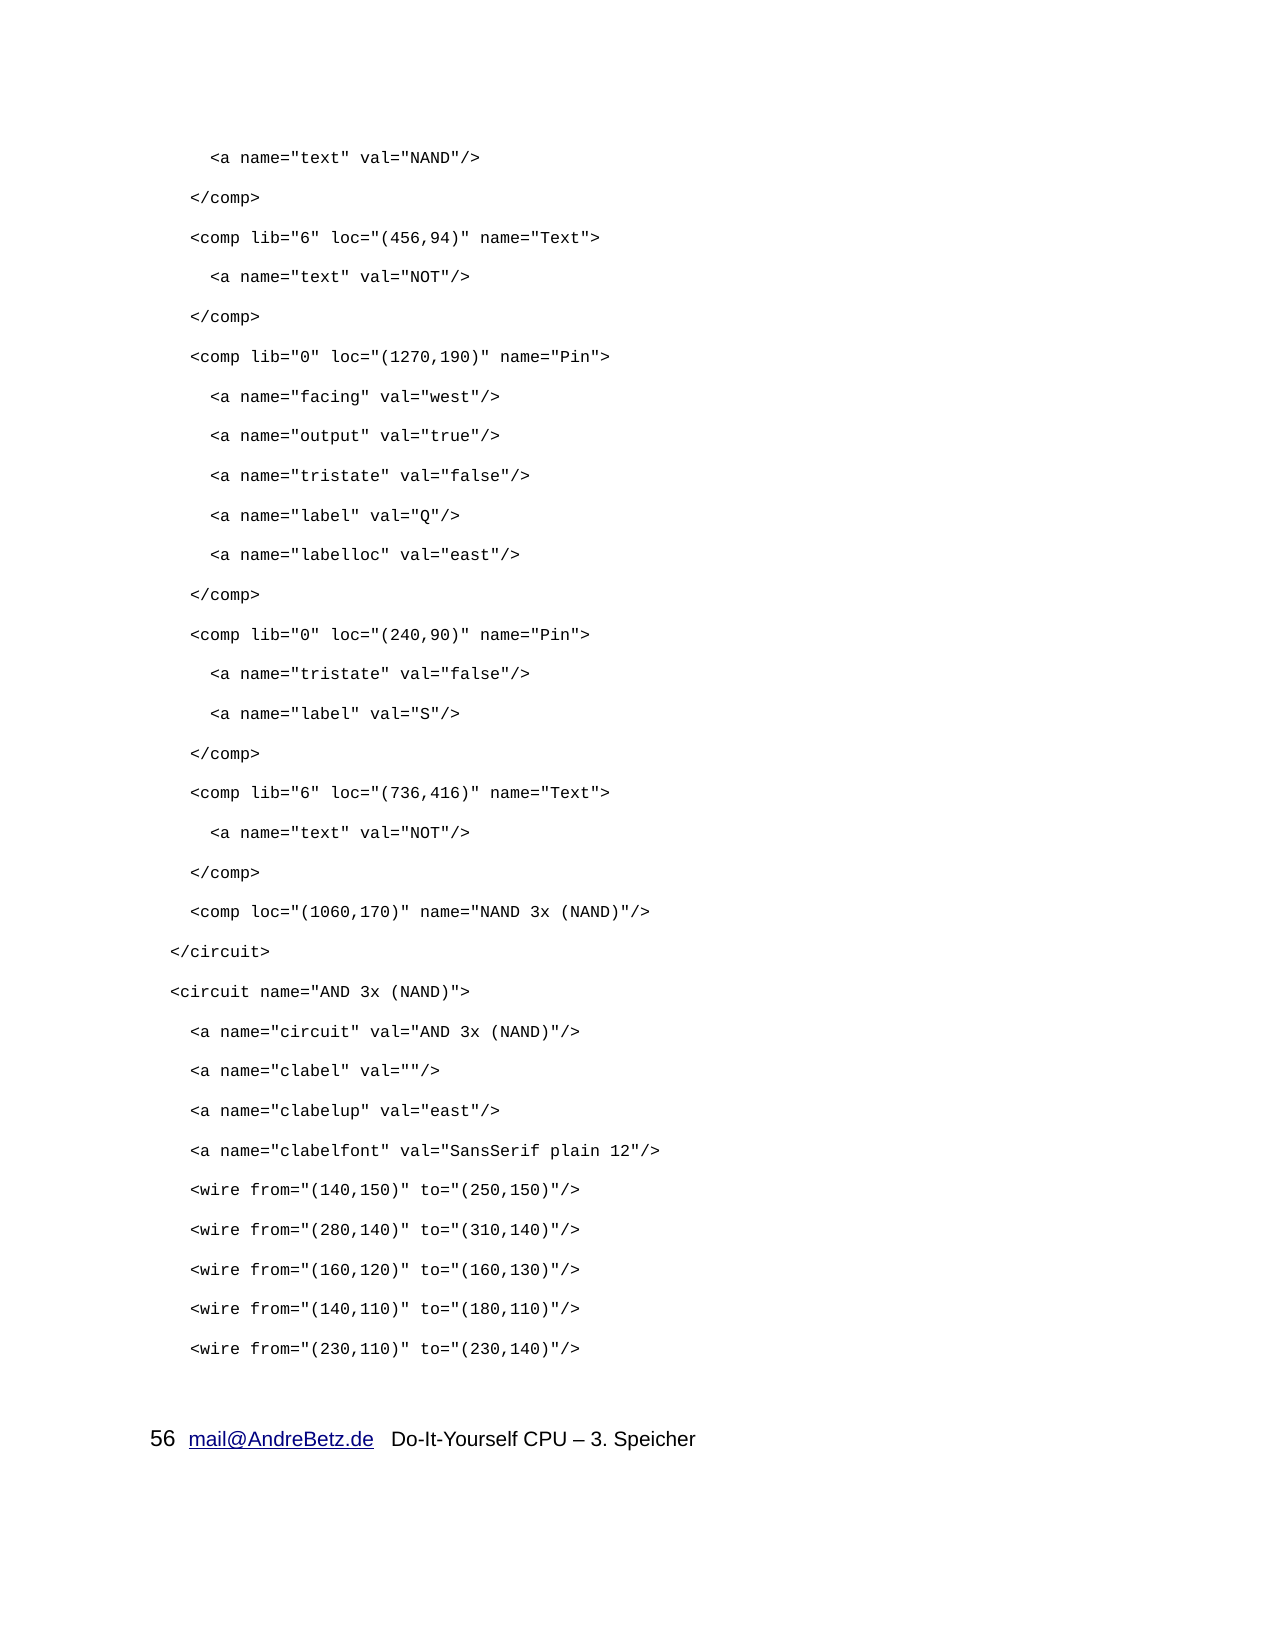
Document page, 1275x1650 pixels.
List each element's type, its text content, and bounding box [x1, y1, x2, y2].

text <circuit name="AND 3x (NAND)"> [150, 983, 1125, 1002]
text <a name="clabel" val=""/> [150, 1063, 1125, 1082]
text <wire from="(230,110)" to="(230,140)"/> [150, 1341, 1125, 1359]
text <a name="output" val="true"/> [150, 428, 1125, 447]
text </comp> [150, 587, 1125, 605]
text <wire from="(140,150)" to="(250,150)"/> [150, 1182, 1125, 1201]
text <a name="tristate" val="false"/> [150, 467, 1125, 486]
text <comp loc="(1060,170)" name="NAND 3x (NAND)"/> [150, 904, 1125, 923]
text <a name="label" val="Q"/> [150, 507, 1125, 526]
text <a name="label" val="S"/> [150, 706, 1125, 724]
text <a name="tristate" val="false"/> [150, 666, 1125, 685]
text <a name="text" val="NOT"/> [150, 825, 1125, 843]
text </comp> [150, 864, 1125, 883]
text <comp lib="0" loc="(1270,190)" name="Pin"> [150, 348, 1125, 367]
text <a name="labelloc" val="east"/> [150, 547, 1125, 566]
text <wire from="(160,120)" to="(160,130)"/> [150, 1261, 1125, 1280]
text <wire from="(280,140)" to="(310,140)"/> [150, 1222, 1125, 1240]
text <wire from="(140,110)" to="(180,110)"/> [150, 1301, 1125, 1320]
text </circuit> [150, 944, 1125, 963]
text <comp lib="6" loc="(736,416)" name="Text"> [150, 785, 1125, 804]
text <a name="text" val="NAND"/> [150, 150, 1125, 169]
text <a name="circuit" val="AND 3x (NAND)"/> [150, 1023, 1125, 1042]
text </comp> [150, 309, 1125, 328]
text <a name="clabelup" val="east"/> [150, 1102, 1125, 1121]
text </comp> [150, 190, 1125, 208]
text <a name="facing" val="west"/> [150, 388, 1125, 407]
text <a name="text" val="NOT"/> [150, 269, 1125, 288]
text <a name="clabelfont" val="SansSerif plain 12"/> [150, 1142, 1125, 1161]
text <comp lib="6" loc="(456,94)" name="Text"> [150, 229, 1125, 248]
text <comp lib="0" loc="(240,90)" name="Pin"> [150, 626, 1125, 645]
text </comp> [150, 745, 1125, 764]
